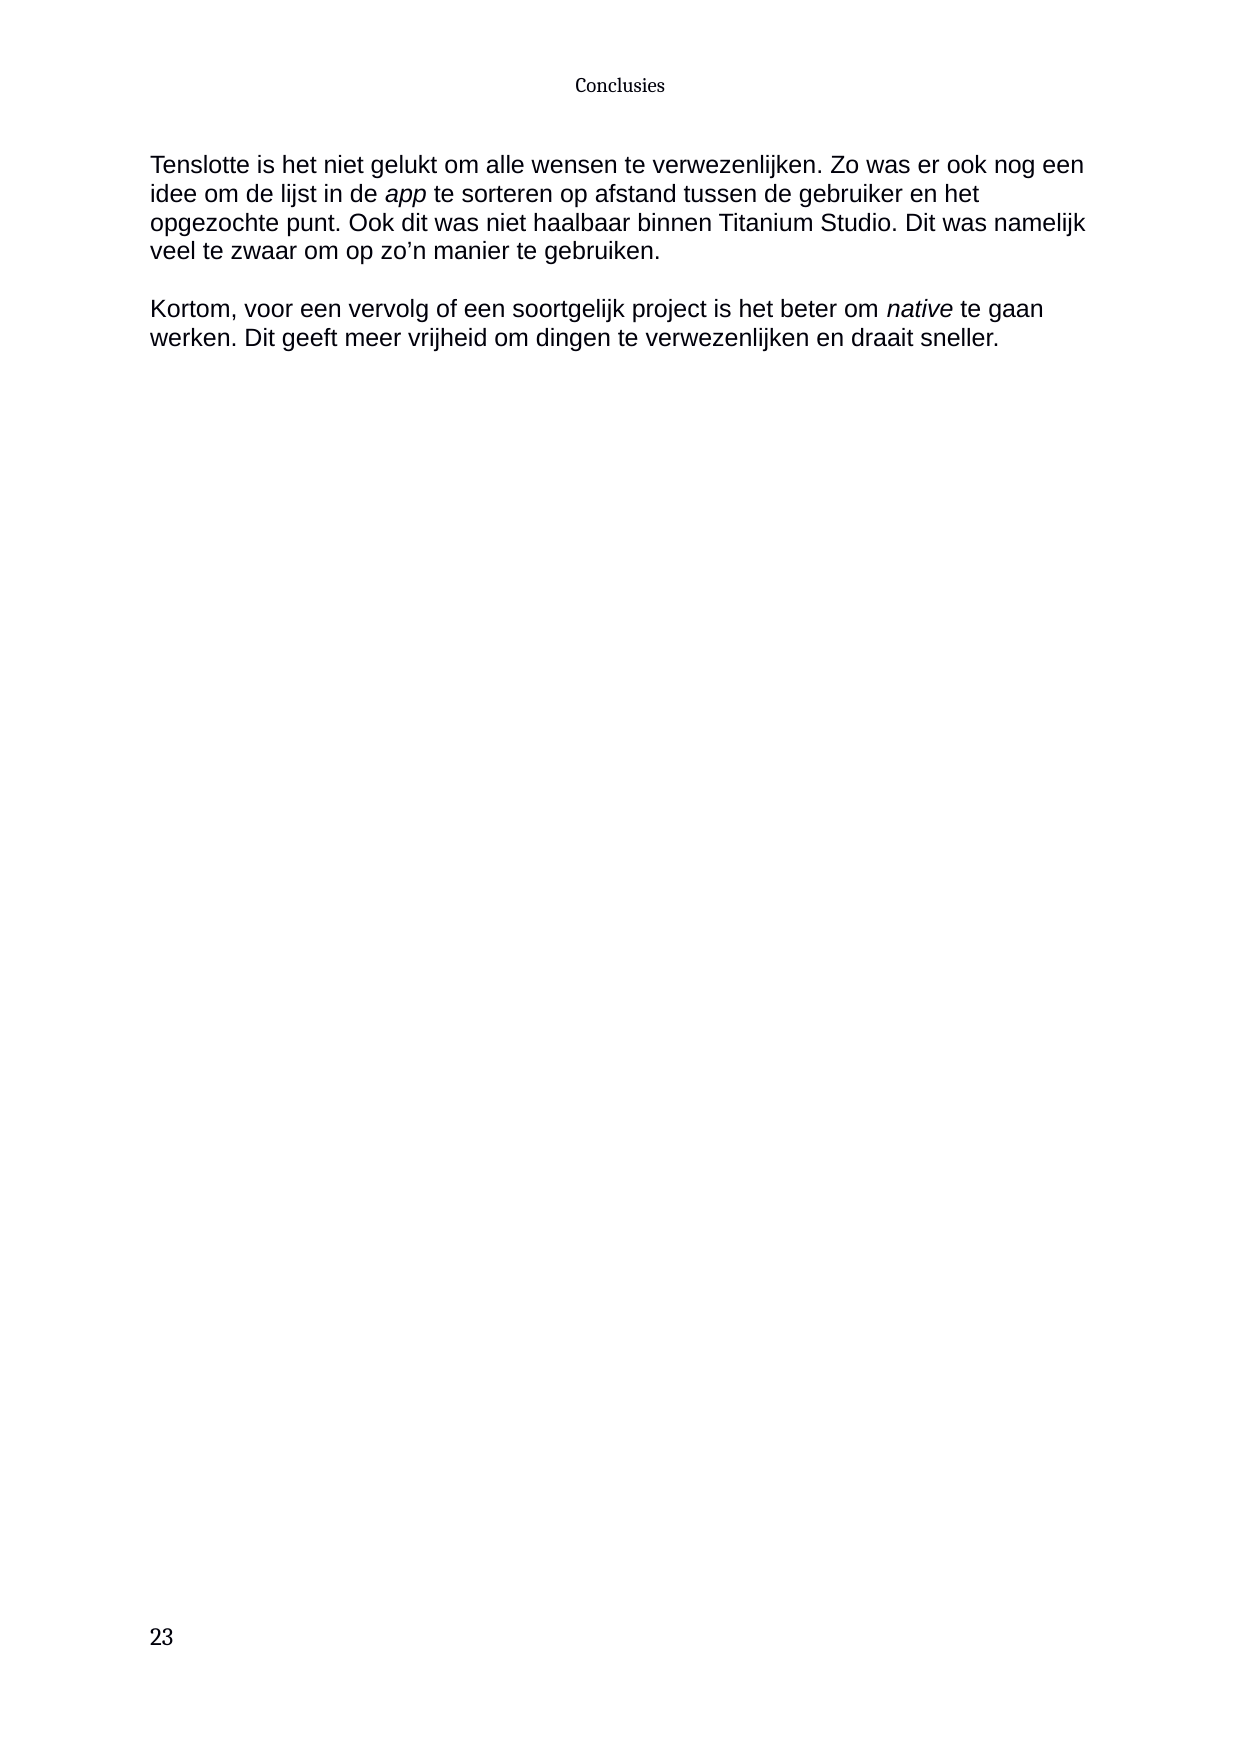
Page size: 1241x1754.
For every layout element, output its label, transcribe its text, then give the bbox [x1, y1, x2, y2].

text Kortom, voor een vervolg of een soortgelijk project is het beter om native te gaan werken. Dit geeft meer vrijheid om dingen te verwezenlijken en draait sneller. [150, 294, 1053, 351]
text Tenslotte is het niet gelukt om alle wensen te verwezenlijken. Zo was er ook nog een idee om de lijst in de app te sorteren op afstand tussen de gebruiker en het opgezochte punt. Ook dit was niet haalbaar binnen Titanium Studio. Dit was namelijk veel te zwaar om op zo’n manier te gebruiken. [150, 150, 1090, 265]
